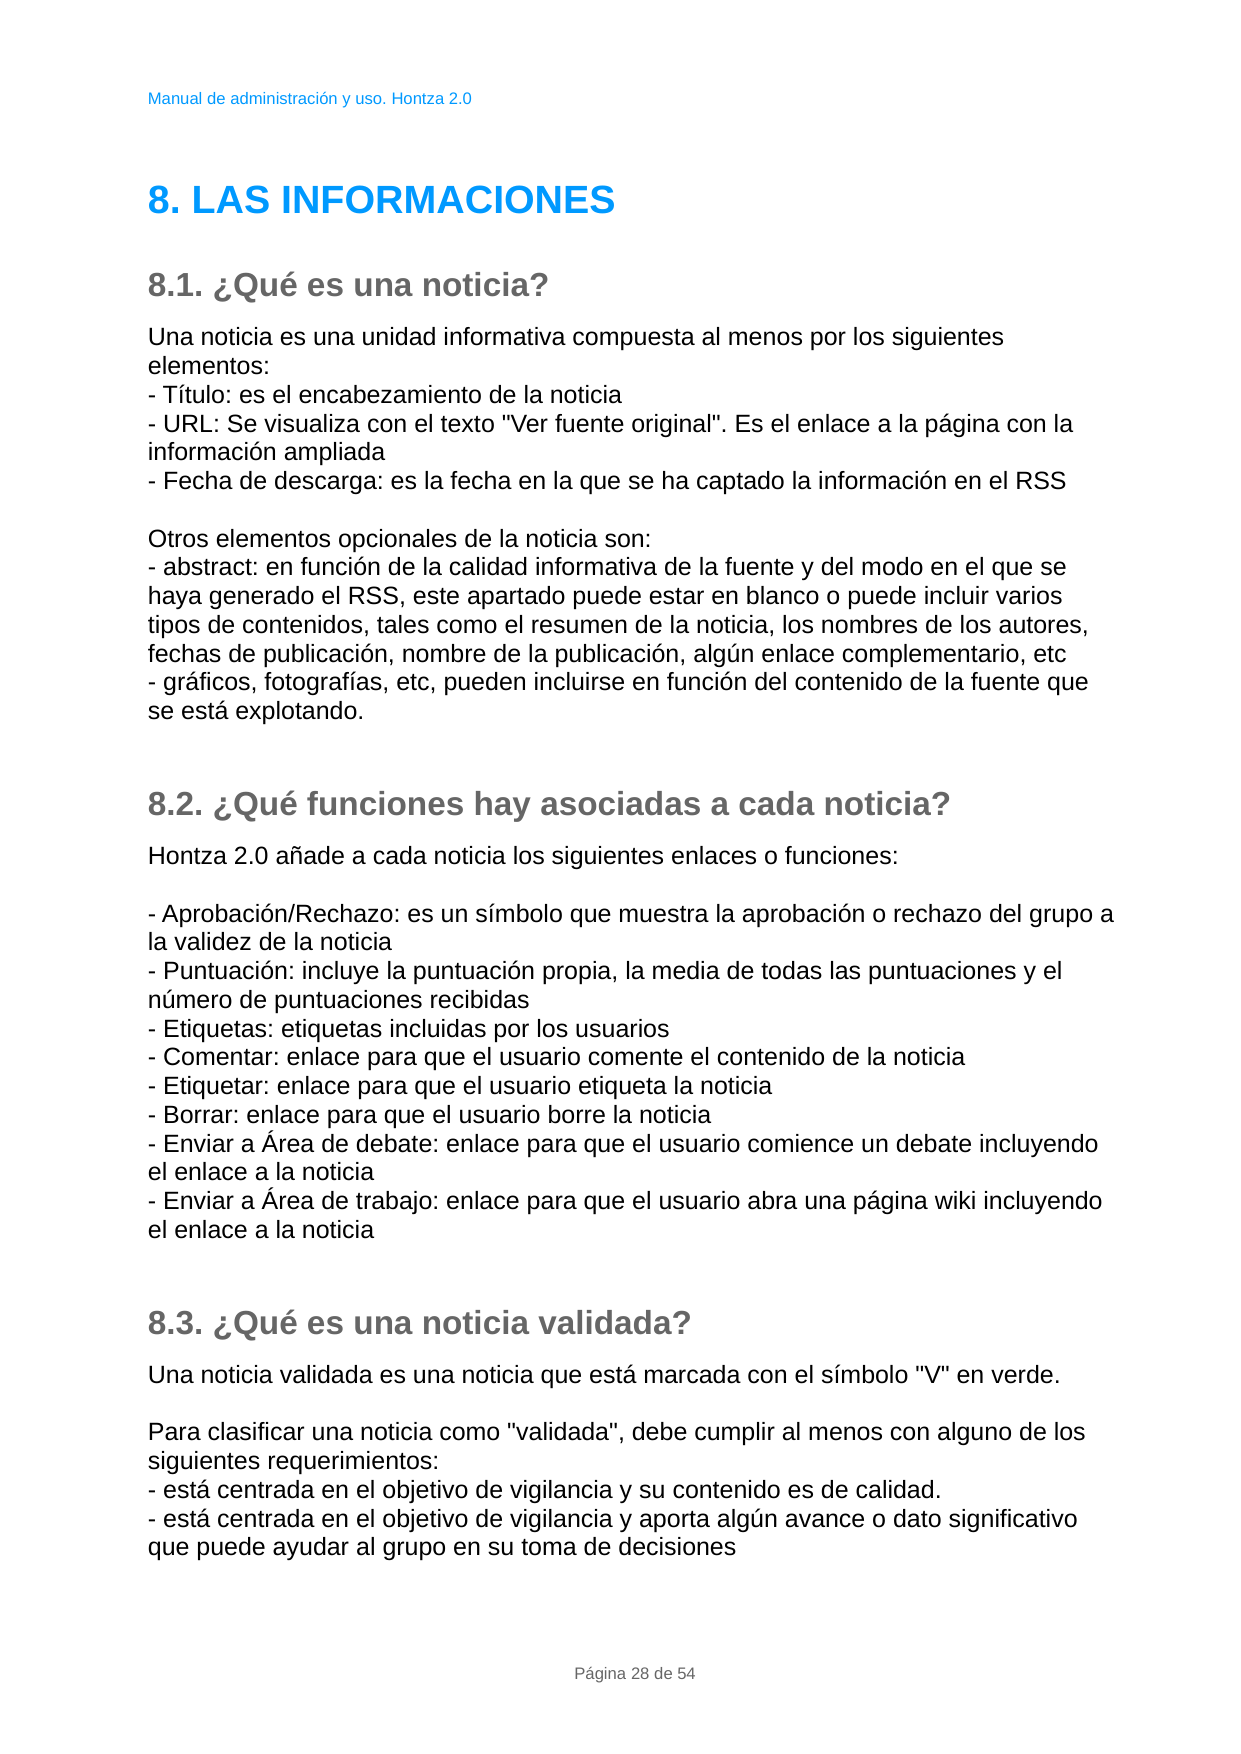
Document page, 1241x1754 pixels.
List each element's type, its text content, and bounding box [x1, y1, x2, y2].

subtitle 8. LAS INFORMACIONES [148, 177, 1122, 222]
text - Etiquetas: etiquetas incluidas por los usuarios [148, 1013, 1122, 1042]
subtitle 8.2. ¿Qué funciones hay asociadas a cada noticia? [148, 784, 1122, 823]
text - Borrar: enlace para que el usuario borre la noticia [148, 1100, 1122, 1128]
text - Enviar a Área de debate: enlace para que el usuario comience un debate incluyendo el enlace a la noticia [148, 1128, 1122, 1186]
text Para clasificar una noticia como "validada", debe cumplir al menos con alguno de los siguientes requerimientos: [148, 1417, 1122, 1475]
text - abstract: en función de la calidad informativa de la fuente y del modo en el que se haya generado el RSS, este apartado puede estar en blanco o puede incluir varios tipos de contenidos, tales como el resumen de la noticia, los nombres de los autores, fechas de publicación, nombre de la publicación, algún enlace complementario, etc [148, 552, 1122, 667]
text - Enviar a Área de trabajo: enlace para que el usuario abra una página wiki incluyendo el enlace a la noticia [148, 1186, 1122, 1243]
text - está centrada en el objetivo de vigilancia y su contenido es de calidad. [148, 1475, 1122, 1503]
text - Fecha de descarga: es la fecha en la que se ha captado la información en el RSS [148, 466, 1122, 495]
text - Puntuación: incluye la puntuación propia, la media de todas las puntuaciones y el número de puntuaciones recibidas [148, 956, 1122, 1013]
text Una noticia es una unidad informativa compuesta al menos por los siguientes elementos: [148, 322, 1122, 380]
text Hontza 2.0 añade a cada noticia los siguientes enlaces o funciones: [148, 841, 1122, 870]
text - Etiquetar: enlace para que el usuario etiqueta la noticia [148, 1071, 1122, 1100]
text Una noticia validada es una noticia que está marcada con el símbolo "V" en verde. [148, 1360, 1122, 1388]
text - está centrada en el objetivo de vigilancia y aporta algún avance o dato significativo que puede ayudar al grupo en su toma de decisiones [148, 1503, 1122, 1561]
text Otros elementos opcionales de la noticia son: [148, 523, 1122, 552]
text - Comentar: enlace para que el usuario comente el contenido de la noticia [148, 1042, 1122, 1071]
subtitle 8.1. ¿Qué es una noticia? [148, 266, 1122, 304]
text - URL: Se visualiza con el texto "Ver fuente original". Es el enlace a la página con la información ampliada [148, 408, 1122, 466]
subtitle 8.3. ¿Qué es una noticia validada? [148, 1303, 1122, 1341]
text - gráficos, fotografías, etc, pueden incluirse en función del contenido de la fuente que se está explotando. [148, 667, 1122, 725]
text - Aprobación/Rechazo: es un símbolo que muestra la aprobación o rechazo del grupo a la validez de la noticia [148, 898, 1122, 956]
text - Título: es el encabezamiento de la noticia [148, 380, 1122, 408]
